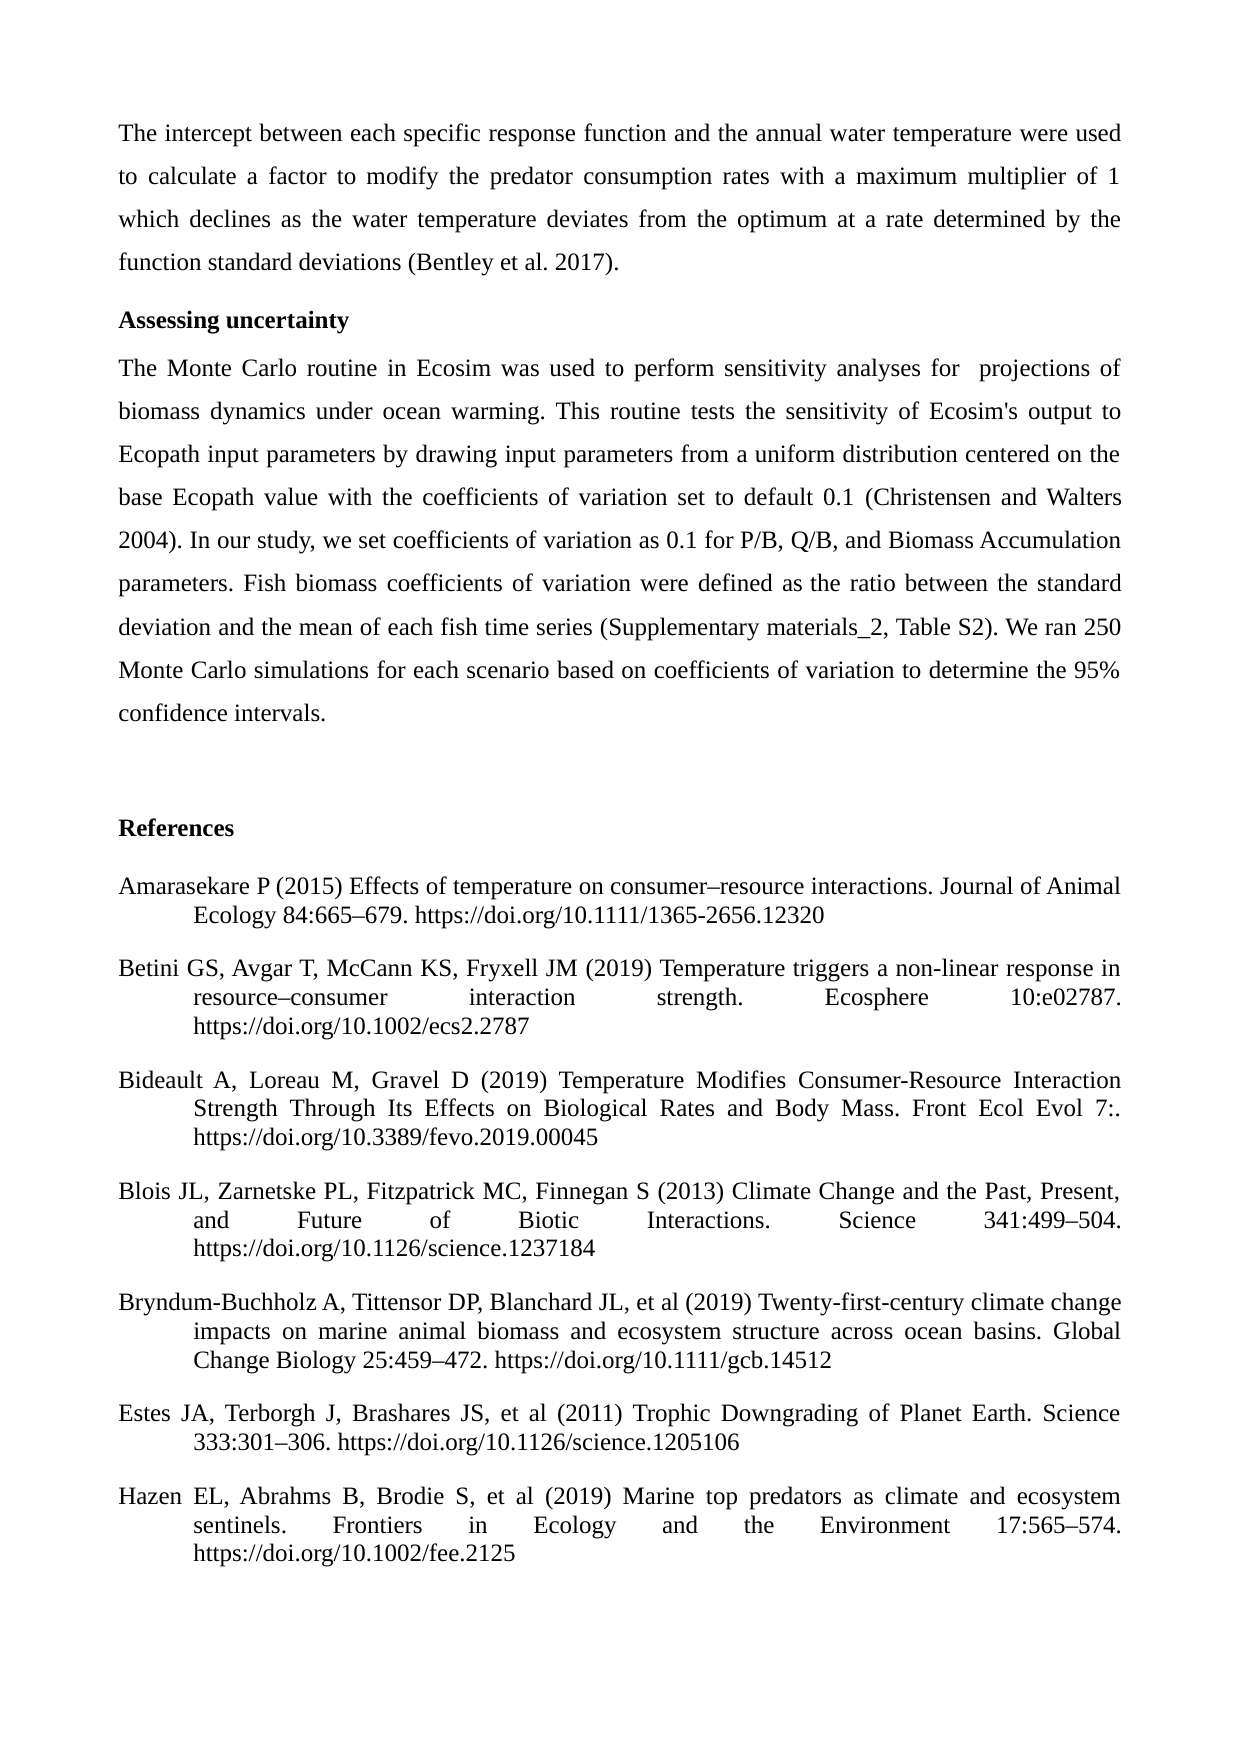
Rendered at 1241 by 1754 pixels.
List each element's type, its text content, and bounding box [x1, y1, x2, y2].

text Hazen EL, Abrahms B, Brodie S, et al (2019) Marine top predators as climate and ecosystem sentinels. Frontiers in Ecology and the Environment 17:565–574. https://doi.org/10.1002/fee.2125 [118, 1481, 1122, 1567]
text Assessing uncertainty [118, 305, 1122, 334]
text The intercept between each specific response function and the annual water temperature were used to calculate a factor to modify the predator consumption rates with a maximum multiplier of 1 which declines as the water temperature deviates from the optimum at a rate determined by the function standard deviations (Bentley et al. 2017). [118, 118, 1122, 276]
text The Monte Carlo routine in Ecosim was used to perform sensitivity analyses for projections of biomass dynamics under ocean warming. This routine tests the sensitivity of Ecosim's output to Ecopath input parameters by drawing input parameters from a uniform distribution centered on the base Ecopath value with the coefficients of variation set to default 0.1 (Christensen and Walters 2004). In our study, we set coefficients of variation as 0.1 for P/B, Q/B, and Biomass Accumulation parameters. Fish biomass coefficients of variation were defined as the ratio between the standard deviation and the mean of each fish time series (Supplementary materials_2, Table S2). We ran 250 Monte Carlo simulations for each scenario based on coefficients of variation to determine the 95% confidence intervals. [118, 353, 1122, 727]
text Betini GS, Avgar T, McCann KS, Fryxell JM (2019) Temperature triggers a non-linear response in resource–consumer interaction strength. Ecosphere 10:e02787. https://doi.org/10.1002/ecs2.2787 [118, 953, 1122, 1040]
text References [118, 813, 1122, 842]
text Bryndum‐Buchholz A, Tittensor DP, Blanchard JL, et al (2019) Twenty-first-century climate change impacts on marine animal biomass and ecosystem structure across ocean basins. Global Change Biology 25:459–472. https://doi.org/10.1111/gcb.14512 [118, 1287, 1122, 1373]
text Estes JA, Terborgh J, Brashares JS, et al (2011) Trophic Downgrading of Planet Earth. Science 333:301–306. https://doi.org/10.1126/science.1205106 [118, 1398, 1122, 1456]
text Amarasekare P (2015) Effects of temperature on consumer–resource interactions. Journal of Animal Ecology 84:665–679. https://doi.org/10.1111/1365-2656.12320 [118, 871, 1122, 928]
text Blois JL, Zarnetske PL, Fitzpatrick MC, Finnegan S (2013) Climate Change and the Past, Present, and Future of Biotic Interactions. Science 341:499–504. https://doi.org/10.1126/science.1237184 [118, 1176, 1122, 1262]
text Bideault A, Loreau M, Gravel D (2019) Temperature Modifies Consumer-Resource Interaction Strength Through Its Effects on Biological Rates and Body Mass. Front Ecol Evol 7:. https://doi.org/10.3389/fevo.2019.00045 [118, 1065, 1122, 1151]
